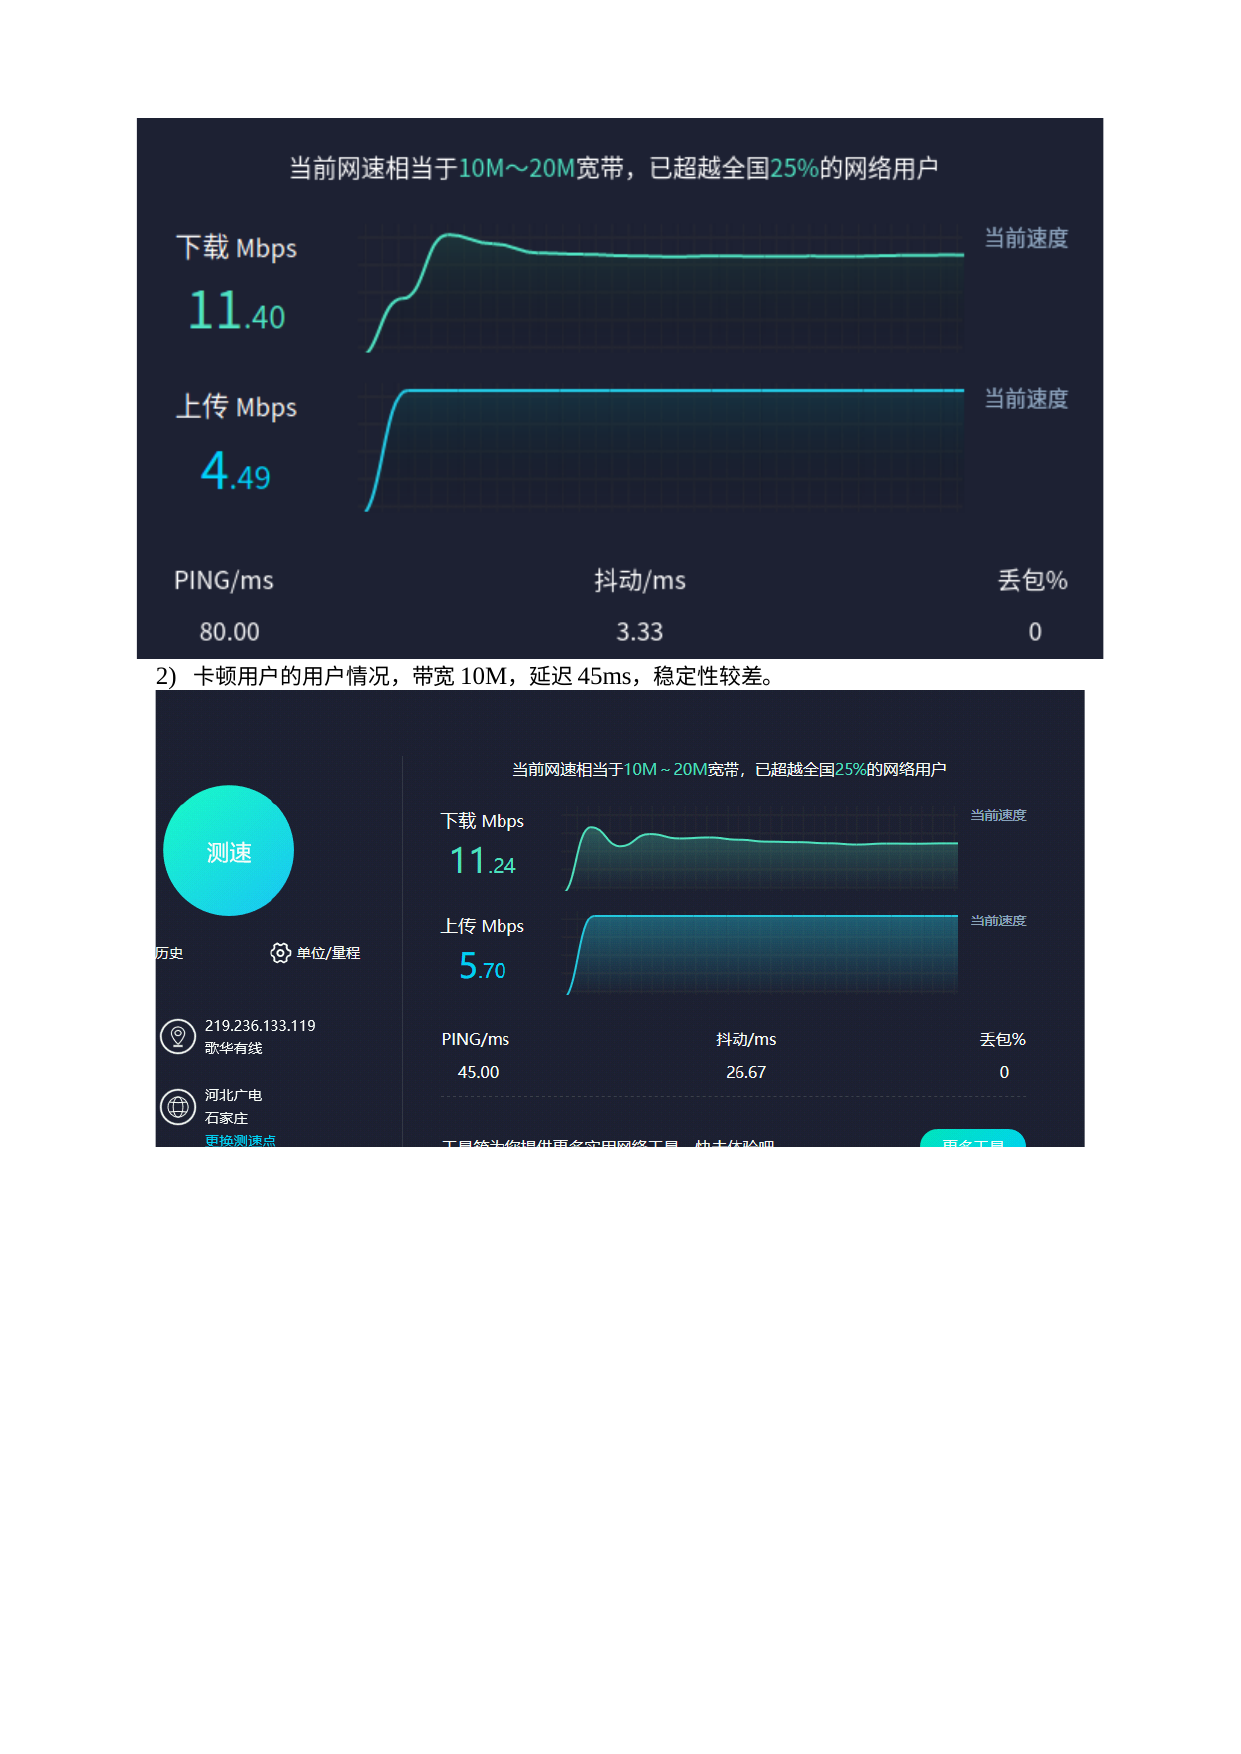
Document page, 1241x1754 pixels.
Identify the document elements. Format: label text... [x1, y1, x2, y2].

picture [136, 118, 1104, 659]
list 卡顿用户的用户情况，带宽10M，延迟45ms，稳定性较差。 [156, 118, 1122, 691]
picture [155, 690, 1085, 1147]
